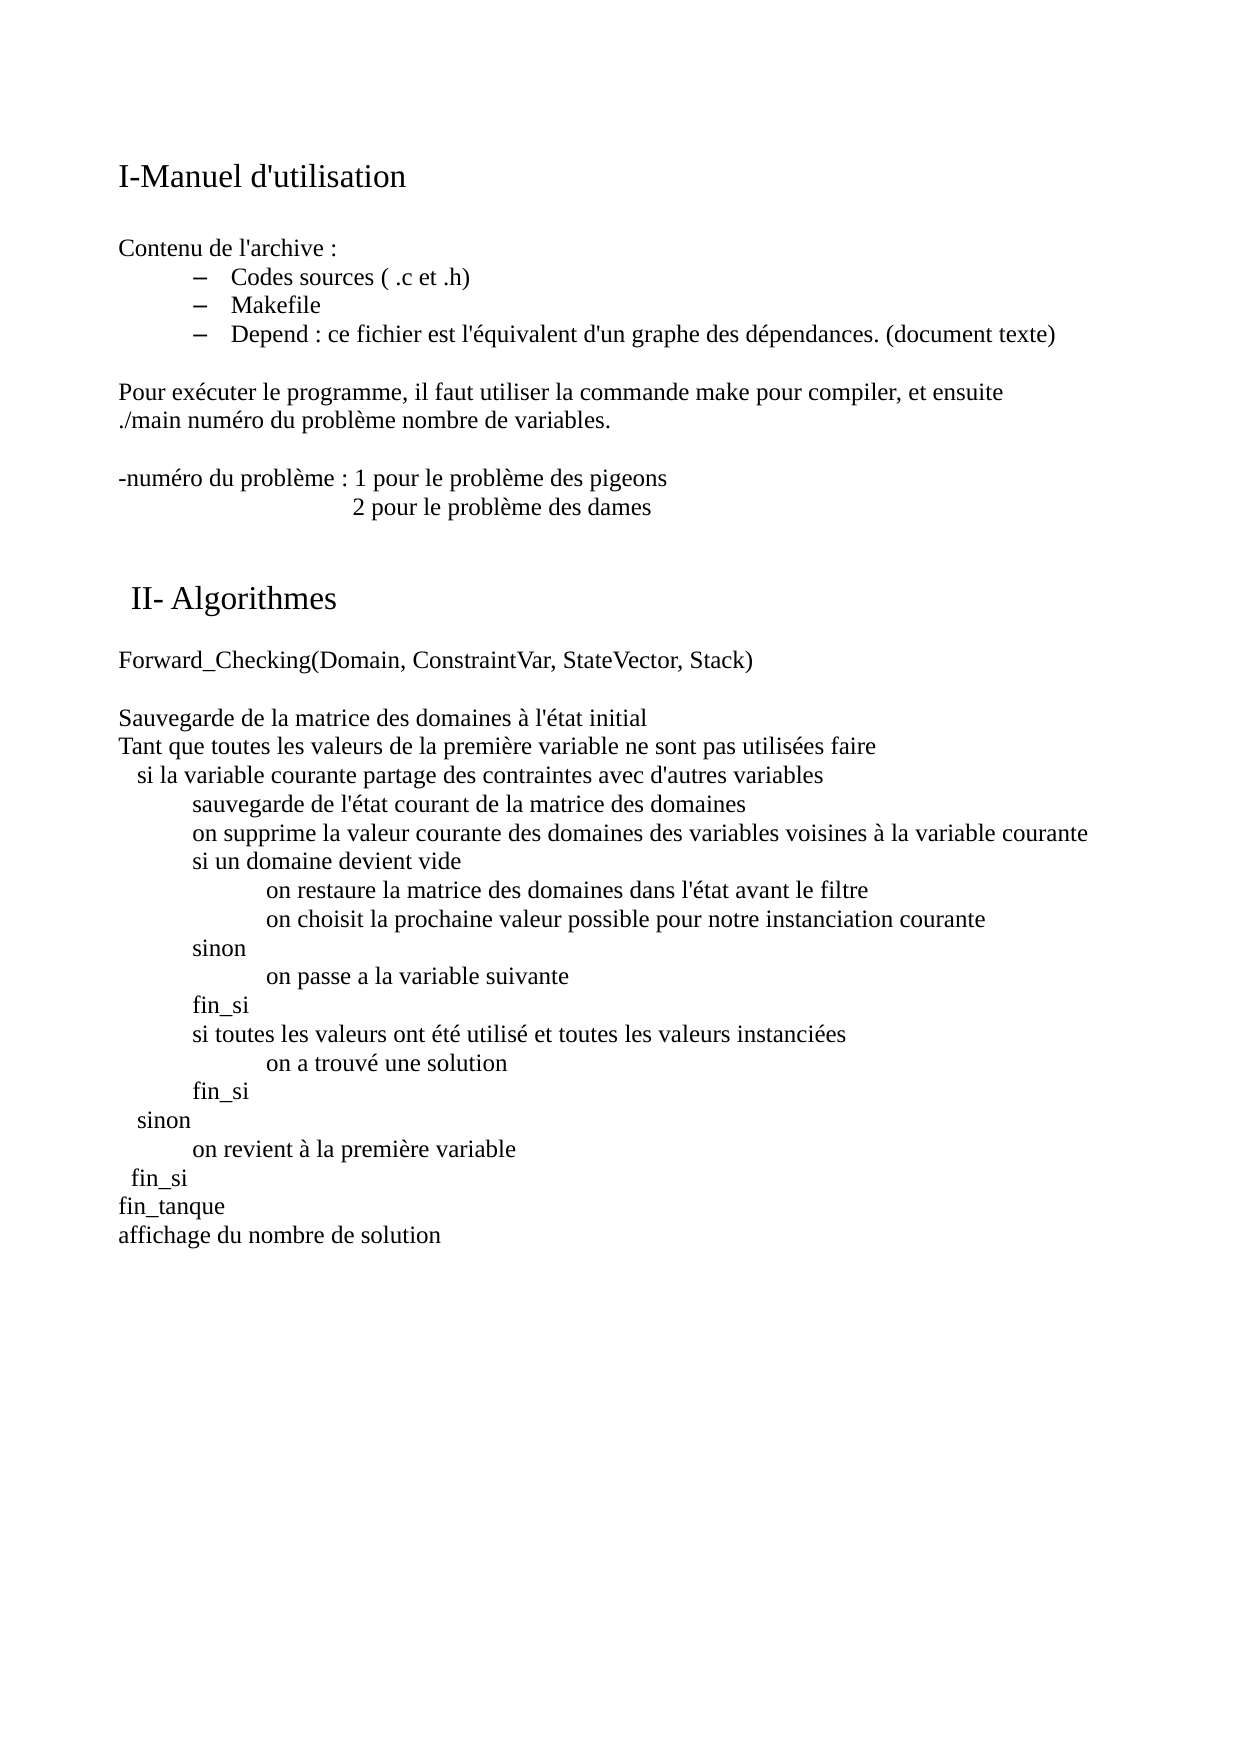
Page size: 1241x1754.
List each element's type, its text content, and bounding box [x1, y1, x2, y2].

text sinon [118, 933, 1122, 961]
text si toutes les valeurs ont été utilisé et toutes les valeurs instanciées [118, 1019, 1122, 1048]
text fin_tanque [118, 1191, 1122, 1220]
text -numéro du problème : 1 pour le problème des pigeons [118, 463, 1122, 492]
text fin_si [118, 1076, 1122, 1105]
list Codes sources ( .c et .h) [193, 262, 1122, 291]
text on passe a la variable suivante [118, 961, 1122, 990]
text on a trouvé une solution [118, 1048, 1122, 1076]
list Makefile [193, 291, 1122, 319]
text Tant que toutes les valeurs de la première variable ne sont pas utilisées faire [118, 731, 1122, 760]
text affichage du nombre de solution [118, 1220, 1122, 1249]
text Sauvegarde de la matrice des domaines à l'état initial [118, 703, 1122, 731]
text I-Manuel d'utilisation [118, 156, 1122, 195]
text si la variable courante partage des contraintes avec d'autres variables [118, 760, 1122, 789]
text 2 pour le problème des dames [118, 492, 1122, 521]
list Depend : ce fichier est l'équivalent d'un graphe des dépendances. (document texte) [193, 319, 1122, 348]
text on supprime la valeur courante des domaines des variables voisines à la variable courante [118, 818, 1122, 846]
text sinon [118, 1105, 1122, 1134]
text on choisit la prochaine valeur possible pour notre instanciation courante [118, 904, 1122, 933]
text on restaure la matrice des domaines dans l'état avant le filtre [118, 875, 1122, 904]
text fin_si [118, 1163, 1122, 1191]
text sauvegarde de l'état courant de la matrice des domaines [118, 789, 1122, 818]
text Contenu de l'archive : [118, 233, 1122, 262]
text ./main numéro du problème nombre de variables. [118, 406, 1122, 434]
text II- Algorithmes [118, 578, 1122, 616]
text si un domaine devient vide [118, 846, 1122, 875]
text Pour exécuter le programme, il faut utiliser la commande make pour compiler, et ensuite [118, 377, 1122, 406]
text fin_si [118, 990, 1122, 1019]
text Forward_Checking(Domain, ConstraintVar, StateVector, Stack) [118, 645, 1122, 674]
text on revient à la première variable [118, 1134, 1122, 1163]
